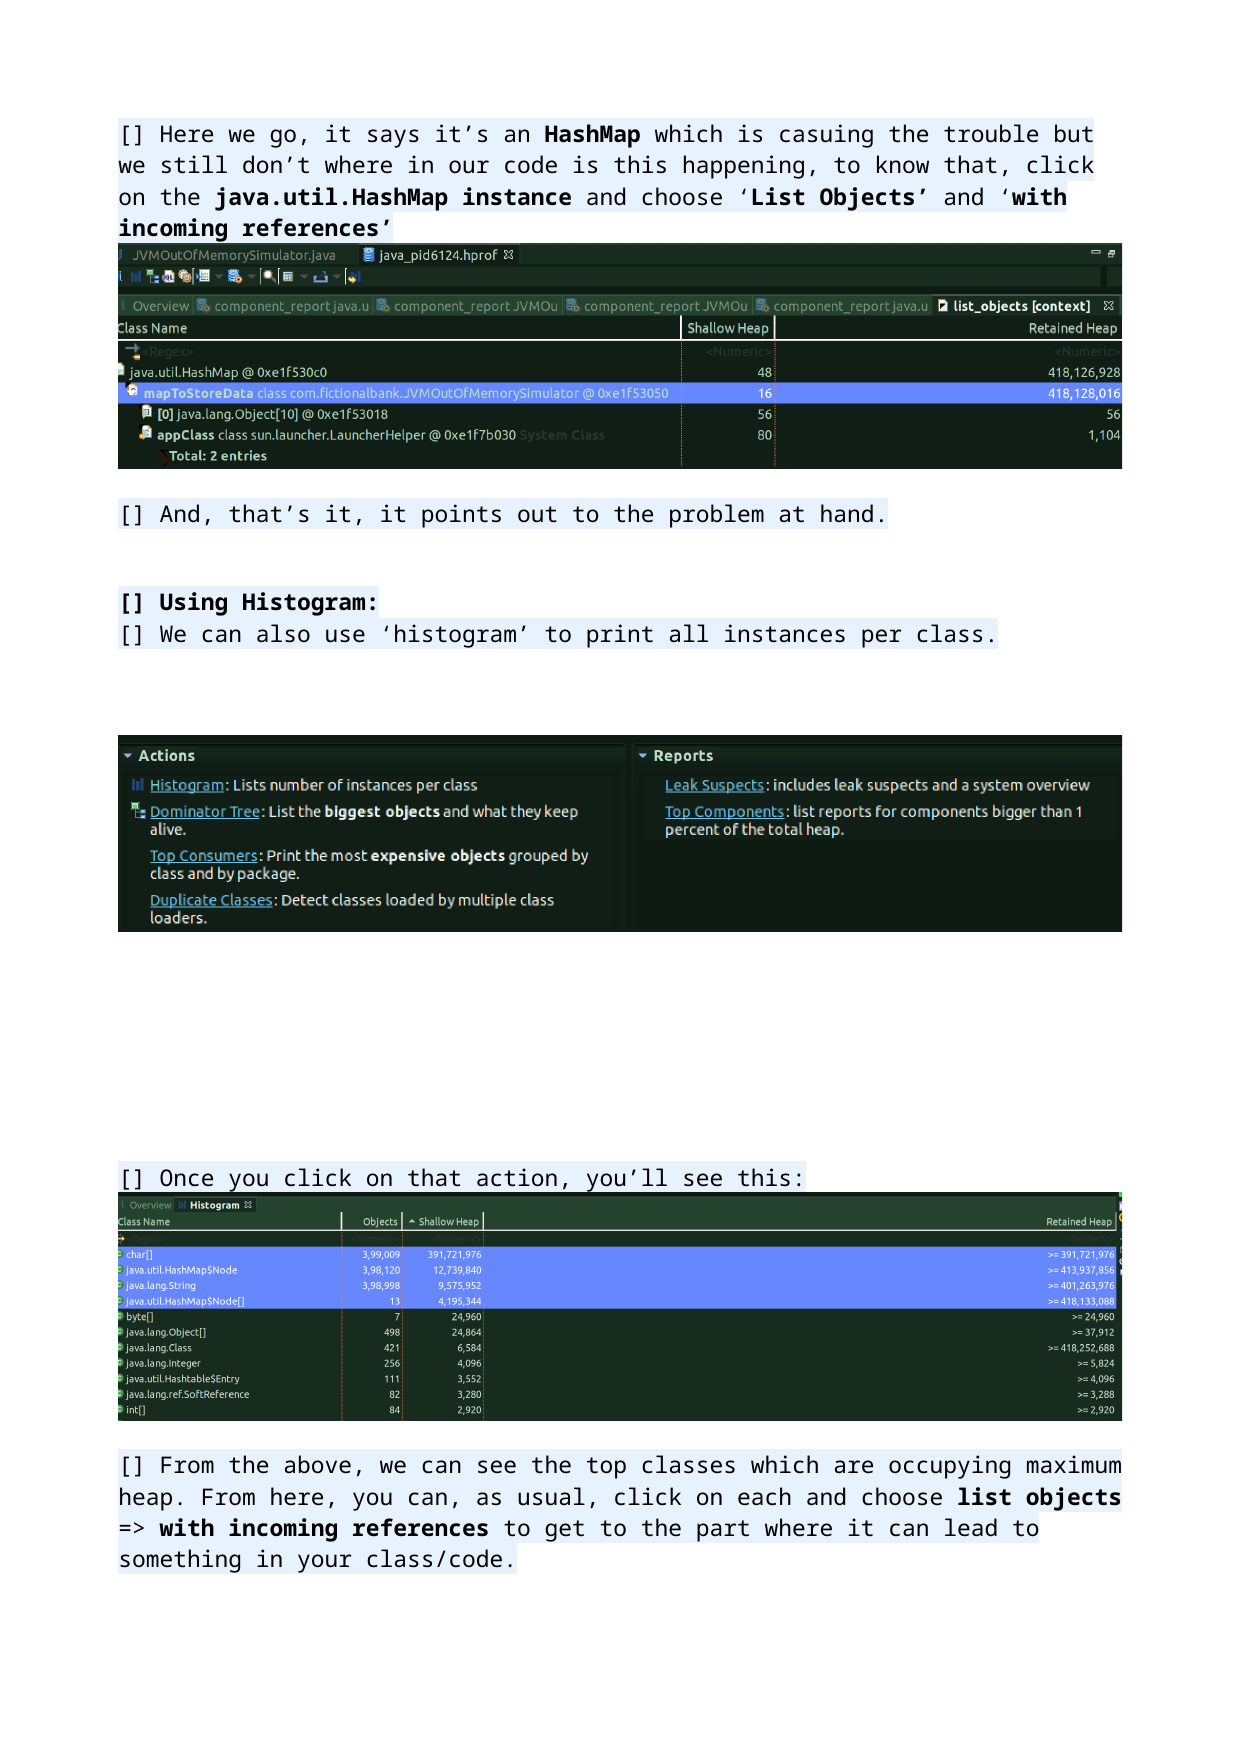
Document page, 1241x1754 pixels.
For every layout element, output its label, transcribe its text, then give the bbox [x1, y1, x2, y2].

text [] Once you click on that action, you’ll see this: [118, 1161, 1122, 1192]
text [] Using Histogram: [118, 586, 1122, 618]
text [] And, that’s it, it points out to the problem at hand. [118, 498, 1122, 529]
picture [118, 1192, 1123, 1421]
text [] We can also use ‘histogram’ to print all instances per class. [118, 618, 1122, 649]
picture [118, 735, 1123, 932]
picture [118, 243, 1123, 469]
text [] From the above, we can see the top classes which are occupying maximum heap. From here, you can, as usual, click on each and choose list objects => with incoming references to get to the part where it can lead to something in your class/code. [118, 1449, 1122, 1574]
text [] Here we go, it says it’s an HashMap which is casuing the trouble but we still don’t where in our code is this happening, to know that, click on the java.util.HashMap instance and choose ‘List Objects’ and ‘with incoming references’ [118, 118, 1122, 243]
